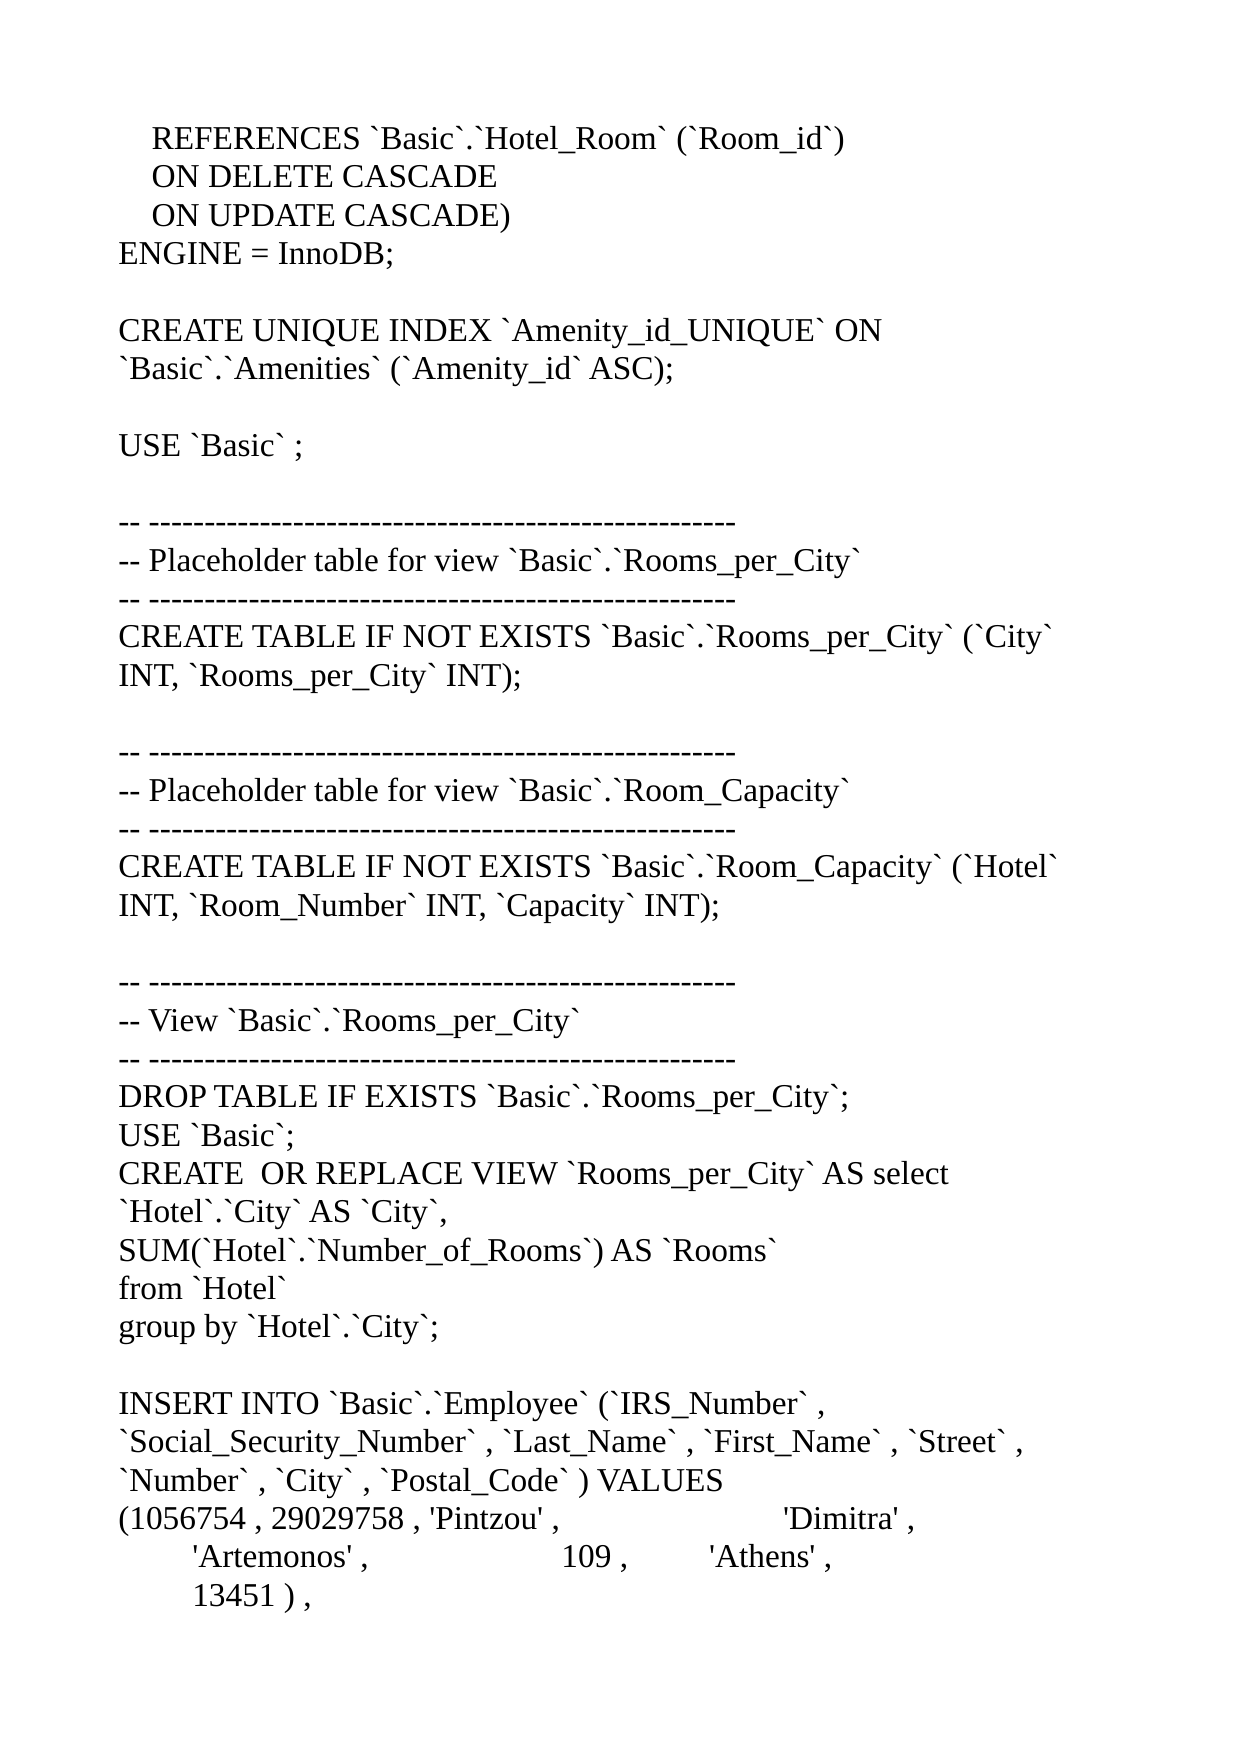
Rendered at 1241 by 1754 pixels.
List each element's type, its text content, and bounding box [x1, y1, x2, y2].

text INSERT INTO `Basic`.`Employee` (`IRS_Number` , `Social_Security_Number` , `Last_Name` , `First_Name` , `Street` , `Number` , `City` , `Postal_Code` ) VALUES (1056754 , 29029758 , 'Pintzou' , 'Dimitra' , 'Artemonos' , 109 , 'Athens' , 13451 ) , [118, 1383, 1122, 1613]
text REFERENCES `Basic`.`Hotel_Room` (`Room_id`) ON DELETE CASCADE ON UPDATE CASCADE) ENGINE = InnoDB; CREATE UNIQUE INDEX `Amenity_id_UNIQUE` ON `Basic`.`Amenities` (`Amenity_id` ASC); USE `Basic` ; -- ----------------------------------------------------- -- Placeholder table for view `Basic`.`Rooms_per_City` -- ----------------------------------------------------- CREATE TABLE IF NOT EXISTS `Basic`.`Rooms_per_City` (`City` INT, `Rooms_per_City` INT); -- ----------------------------------------------------- -- Placeholder table for view `Basic`.`Room_Capacity` -- ----------------------------------------------------- CREATE TABLE IF NOT EXISTS `Basic`.`Room_Capacity` (`Hotel` INT, `Room_Number` INT, `Capacity` INT); -- ----------------------------------------------------- -- View `Basic`.`Rooms_per_City` -- ----------------------------------------------------- DROP TABLE IF EXISTS `Basic`.`Rooms_per_City`; USE `Basic`; CREATE OR REPLACE VIEW `Rooms_per_City` AS select `Hotel`.`City` AS `City`, SUM(`Hotel`.`Number_of_Rooms`) AS `Rooms` from `Hotel` group by `Hotel`.`City`; [118, 118, 1122, 1345]
